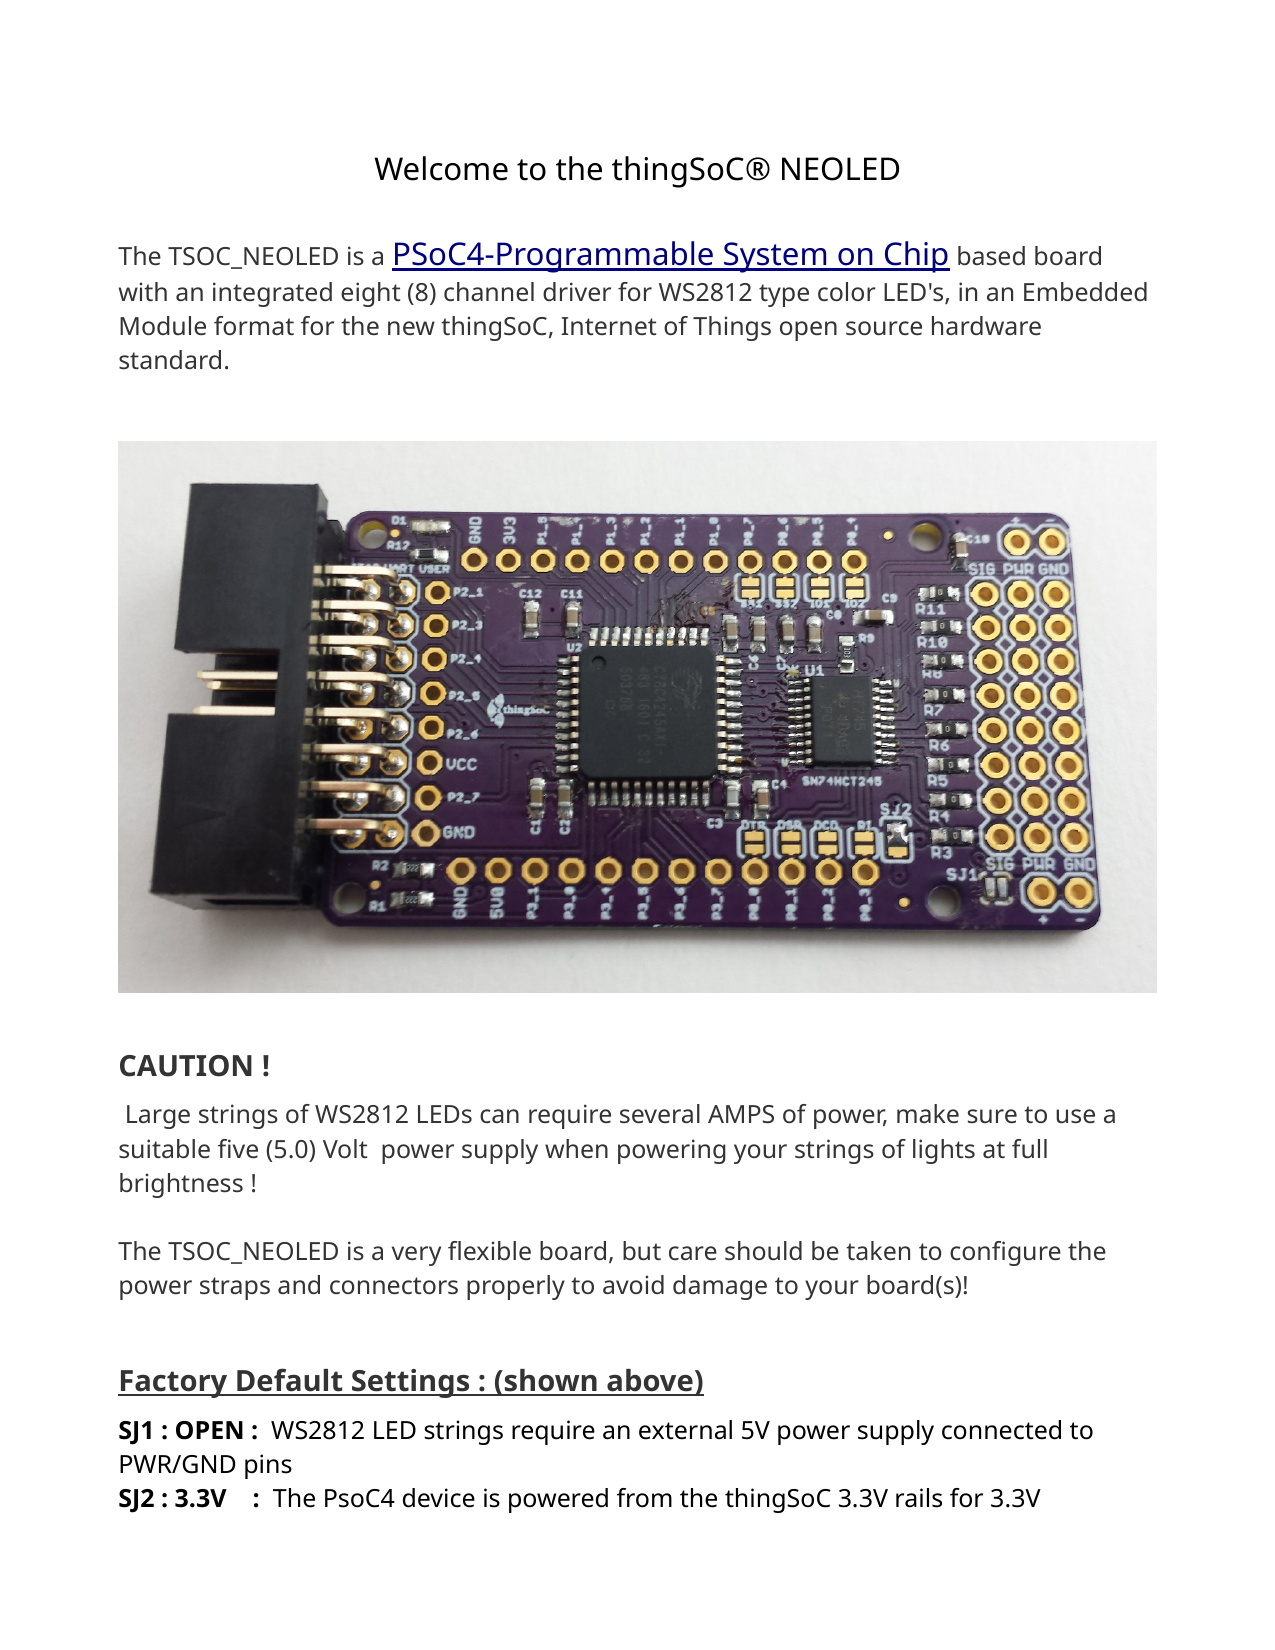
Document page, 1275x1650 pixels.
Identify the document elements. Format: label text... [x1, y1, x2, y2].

picture [118, 441, 1157, 993]
text CAUTION ! [118, 1045, 1157, 1085]
text Large strings of WS2812 LEDs can require several AMPS of power, make sure to use a suitable five (5.0) Volt power supply when powering your strings of lights at full brightness ! The TSOC_NEOLED is a very flexible board, but care should be taken to configure the power straps and connectors properly to avoid damage to your board(s)! [118, 1097, 1157, 1302]
text SJ1 : OPEN : WS2812 LED strings require an external 5V power supply connected to PWR/GND pins SJ2 : 3.3V : The PsoC4 device is powered from the thingSoC 3.3V rails for 3.3V [118, 1413, 1157, 1515]
text Welcome to the thingSoC® NEOLED [118, 147, 1157, 232]
text The TSOC_NEOLED is a PSoC4-Programmable System on Chip based board with an integrated eight (8) channel driver for WS2812 type color LED's, in an Embedded Module format for the new thingSoC, Internet of Things open source hardware standard. [118, 232, 1157, 377]
text Factory Default Settings : (shown above) [118, 1361, 1157, 1400]
